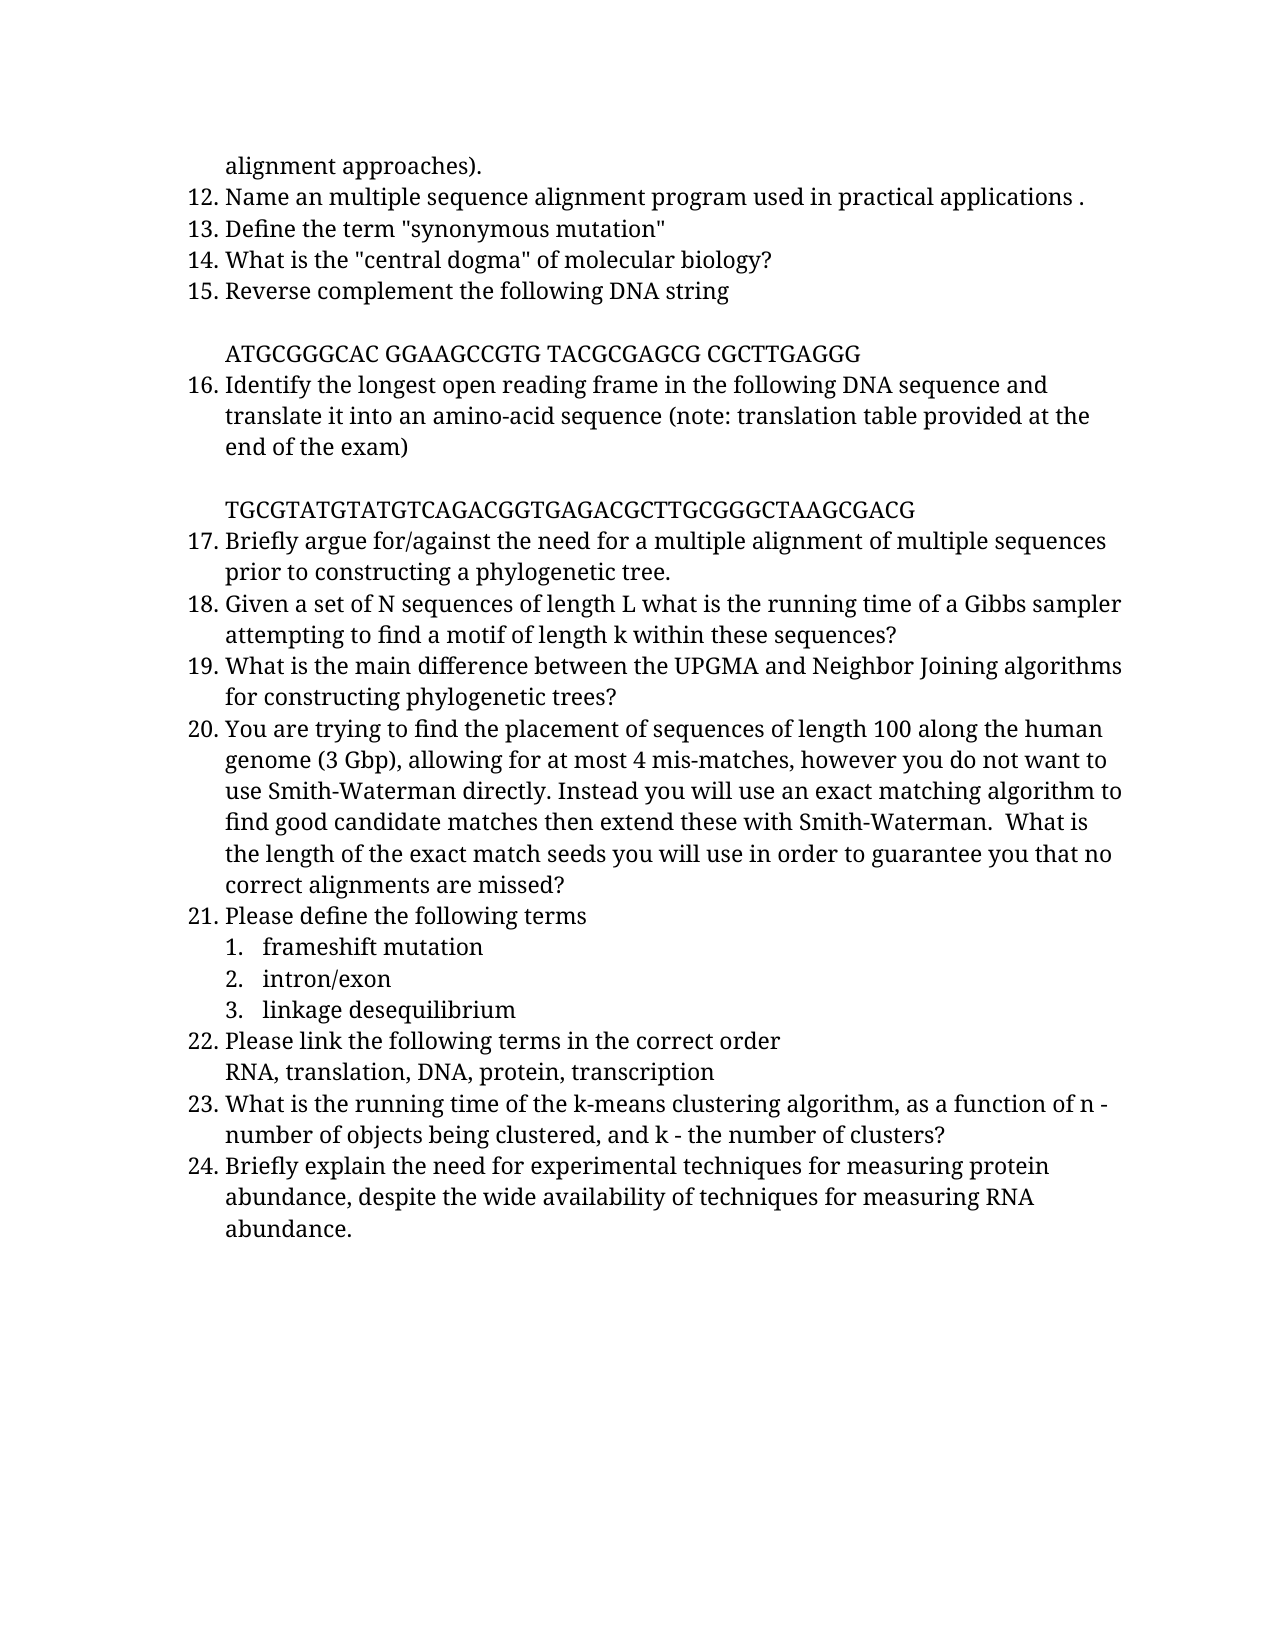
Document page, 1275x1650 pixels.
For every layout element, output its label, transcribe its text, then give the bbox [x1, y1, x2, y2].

list Name an multiple sequence alignment program used in practical applications . [187, 181, 1125, 212]
list TGCGTATGTATGTCAGACGGTGAGACGCTTGCGGGCTAAGCGACG [187, 494, 1125, 525]
list Please link the following terms in the correct order RNA, translation, DNA, protein, transcription [187, 1025, 1125, 1087]
list Define the term "synonymous mutation" [187, 212, 1125, 244]
list Given a set of N sequences of length L what is the running time of a Gibbs sampler attempting to find a motif of length k within these sequences? [187, 587, 1125, 650]
list Briefly explain the need for experimental techniques for measuring protein abundance, despite the wide availability of techniques for measuring RNA abundance. [187, 1150, 1125, 1244]
list alignment approaches). [187, 150, 1125, 181]
list ATGCGGGCAC GGAAGCCGTG TACGCGAGCG CGCTTGAGGG [187, 337, 1125, 369]
list Please define the following terms [187, 900, 1125, 931]
list What is the "central dogma" of molecular biology? [187, 244, 1125, 275]
list linkage desequilibrium [225, 994, 1125, 1025]
list What is the main difference between the UPGMA and Neighbor Joining algorithms for constructing phylogenetic trees? [187, 650, 1125, 712]
list Briefly argue for/against the need for a multiple alignment of multiple sequences prior to constructing a phylogenetic tree. [187, 525, 1125, 587]
list What is the running time of the k-means clustering algorithm, as a function of n - number of objects being clustered, and k - the number of clusters? [187, 1087, 1125, 1150]
list Identify the longest open reading frame in the following DNA sequence and translate it into an amino-acid sequence (note: translation table provided at the end of the exam) [187, 369, 1125, 462]
list You are trying to find the placement of sequences of length 100 along the human genome (3 Gbp), allowing for at most 4 mis-matches, however you do not want to use Smith-Waterman directly. Instead you will use an exact matching algorithm to find good candidate matches then extend these with Smith-Waterman. What is the length of the exact match seeds you will use in order to guarantee you that no correct alignments are missed? [187, 712, 1125, 900]
list intron/exon [225, 962, 1125, 994]
list frameshift mutation [225, 931, 1125, 962]
list Reverse complement the following DNA string [187, 275, 1125, 306]
